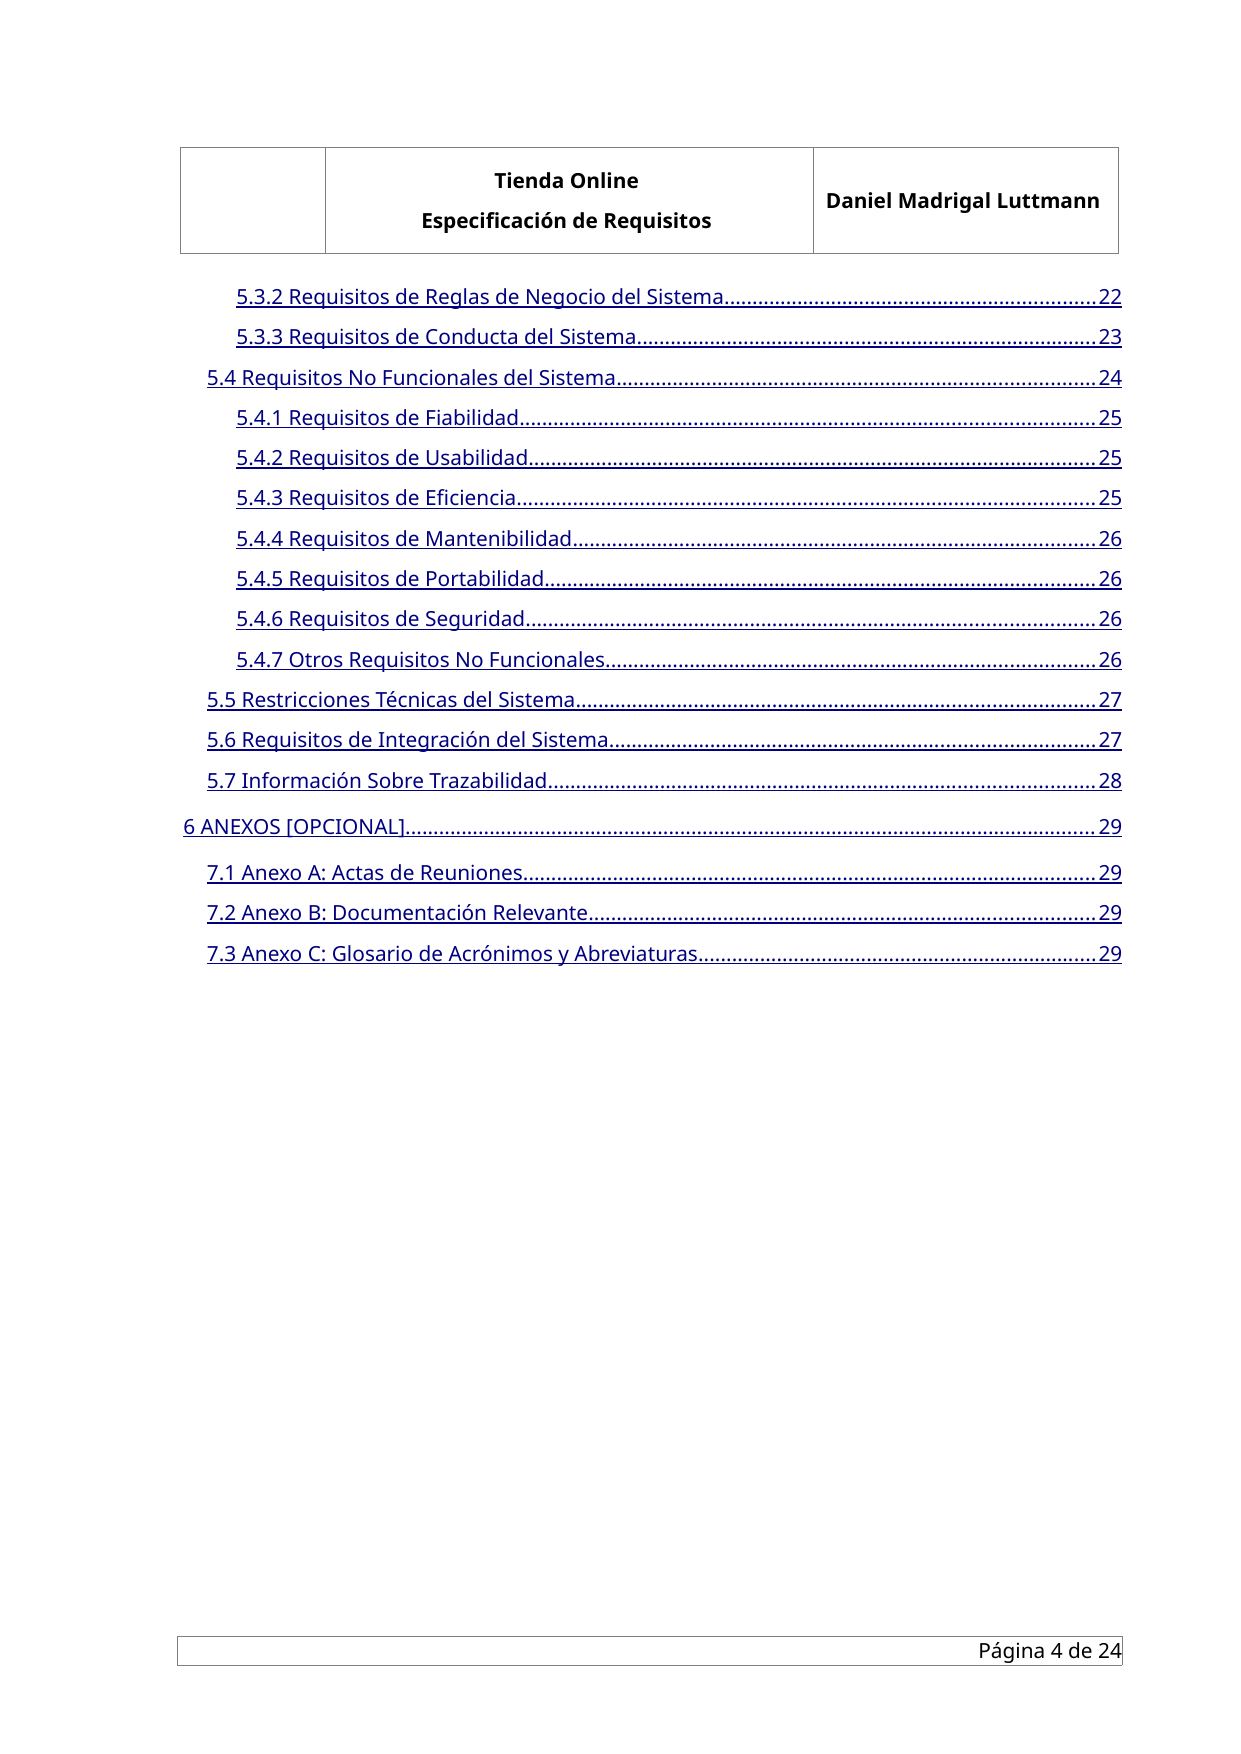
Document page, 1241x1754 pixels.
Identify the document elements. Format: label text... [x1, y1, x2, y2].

text 5.4.5 Requisitos de Portabilidad 26 [236, 564, 1122, 588]
text 5.5 Restricciones Técnicas del Sistema 27 [207, 685, 1122, 709]
text 5.4.7 Otros Requisitos No Funcionales 26 [236, 645, 1122, 669]
text 5.7 Información Sobre Trazabilidad 28 [207, 766, 1122, 790]
text 5.4.3 Requisitos de Eficiencia 25 [236, 483, 1122, 508]
text 5.4.4 Requisitos de Mantenibilidad 26 [236, 524, 1122, 548]
text 7.1 Anexo A: Actas de Reuniones 29 [207, 858, 1122, 882]
text 5.4.1 Requisitos de Fiabilidad 25 [236, 403, 1122, 427]
text 5.3.3 Requisitos de Conducta del Sistema 23 [236, 322, 1122, 346]
text 5.3.2 Requisitos de Reglas de Negocio del Sistema 22 [236, 282, 1122, 306]
text 5.4 Requisitos No Funcionales del Sistema 24 [207, 363, 1122, 387]
text 5.6 Requisitos de Integración del Sistema 27 [207, 725, 1122, 749]
text 6 ANEXOS [OPCIONAL] 29 [183, 812, 1122, 836]
text 7.3 Anexo C: Glosario de Acrónimos y Abreviaturas 29 [207, 939, 1122, 963]
text 5.4.6 Requisitos de Seguridad 26 [236, 604, 1122, 629]
text 5.4.2 Requisitos de Usabilidad 25 [236, 443, 1122, 467]
text 7.2 Anexo B: Documentación Relevante 29 [207, 898, 1122, 922]
